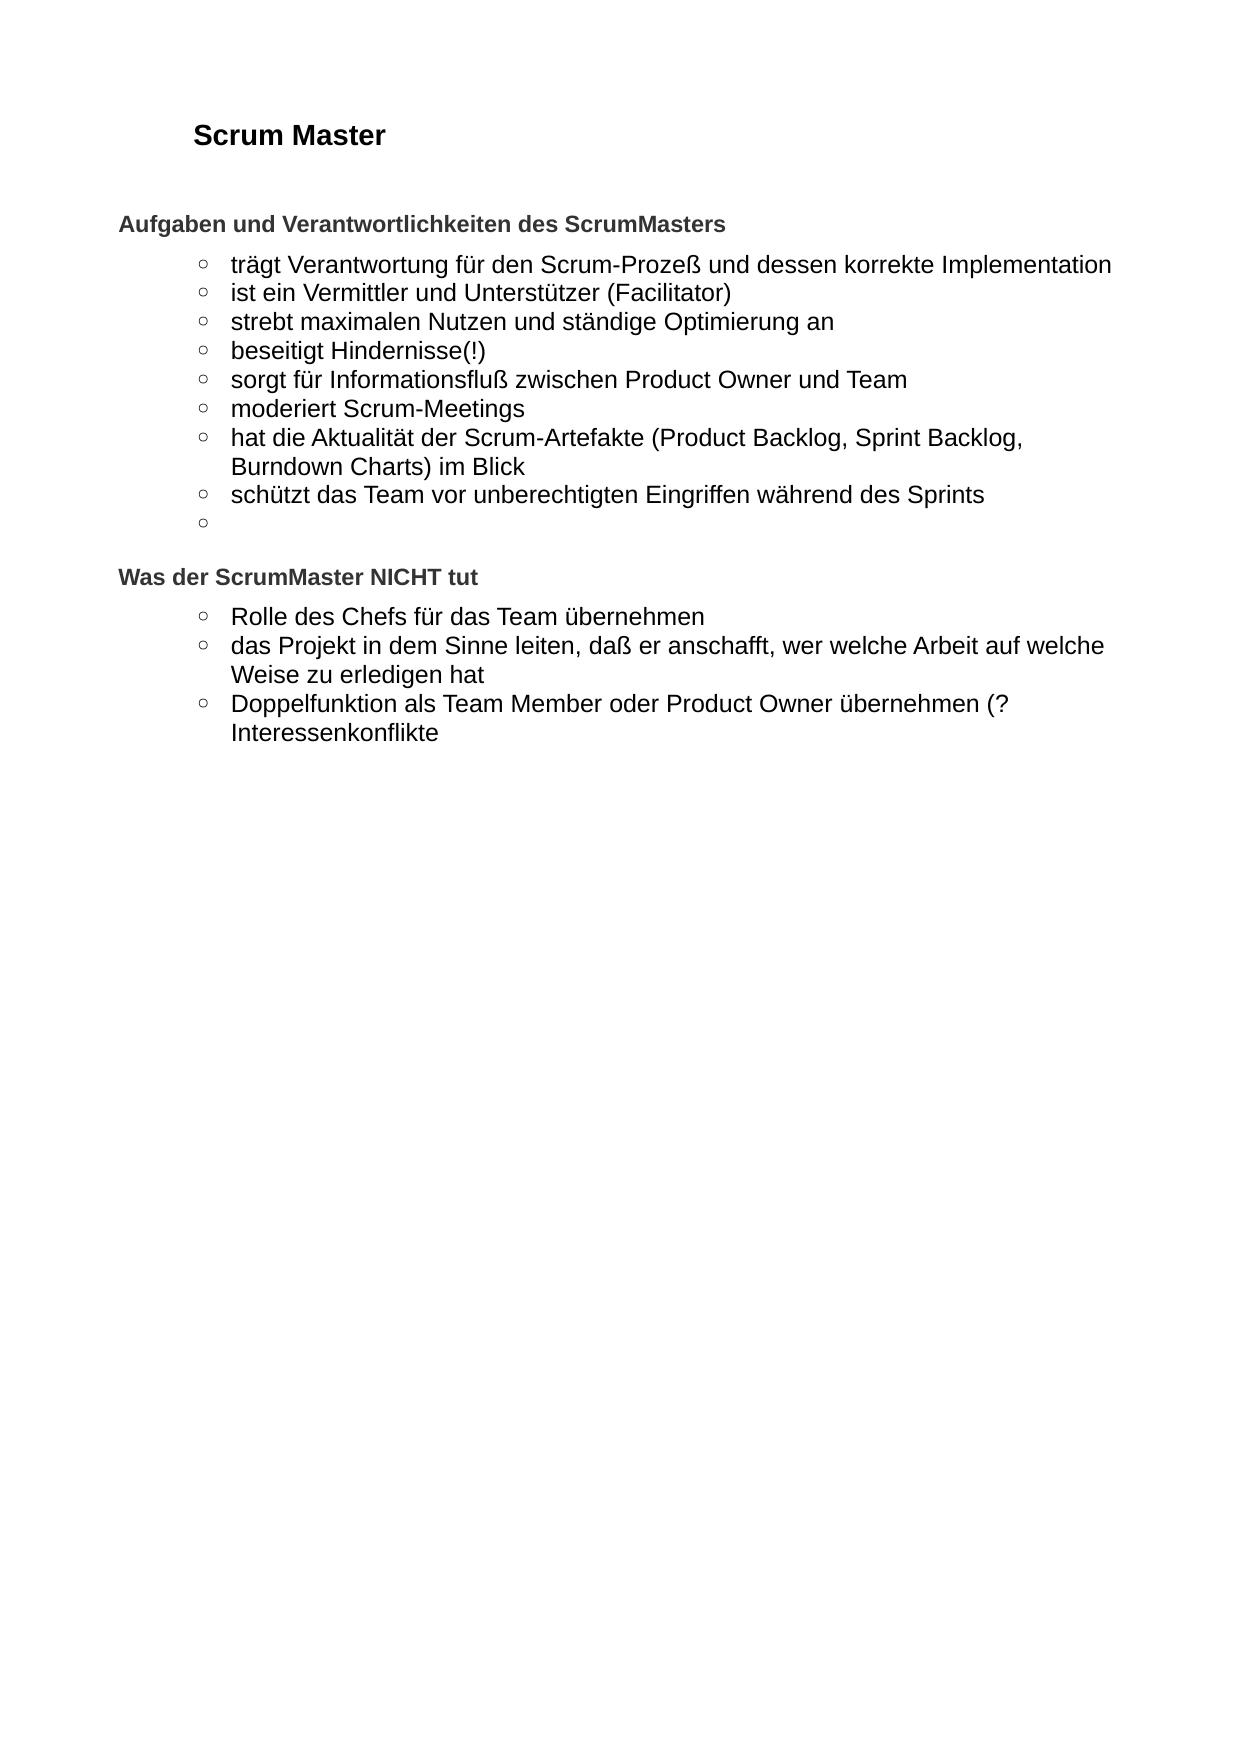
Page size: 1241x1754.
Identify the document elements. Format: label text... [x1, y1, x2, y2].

list das Projekt in dem Sinne leiten, daß er anschafft, wer welche Arbeit auf welche Weise zu erledigen hat [193, 631, 1122, 689]
list moderiert Scrum-Meetings [193, 394, 1122, 423]
list Doppelfunktion als Team Member oder Product Owner übernehmen (? Interessenkonflikte [193, 689, 1122, 746]
list Scrum Master [156, 118, 1122, 185]
list schützt das Team vor unberechtigten Eingriffen während des Sprints [193, 480, 1122, 509]
subtitle Was der ScrumMaster NICHT tut [118, 563, 1122, 590]
list Rolle des Chefs für das Team übernehmen [193, 602, 1122, 631]
list sorgt für Informationsfluß zwischen Product Owner und Team [193, 365, 1122, 394]
list trägt Verantwortung für den Scrum-Prozeß und dessen korrekte Implementation [193, 249, 1122, 278]
list beseitigt Hindernisse(!) [193, 336, 1122, 365]
subtitle Aufgaben und Verantwortlichkeiten des ScrumMasters [118, 210, 1122, 237]
list strebt maximalen Nutzen und ständige Optimierung an [193, 307, 1122, 336]
list ist ein Vermittler und Unterstützer (Facilitator) [193, 278, 1122, 307]
list hat die Aktualität der Scrum-Artefakte (Product Backlog, Sprint Backlog, Burndown Charts) im Blick [193, 423, 1122, 480]
